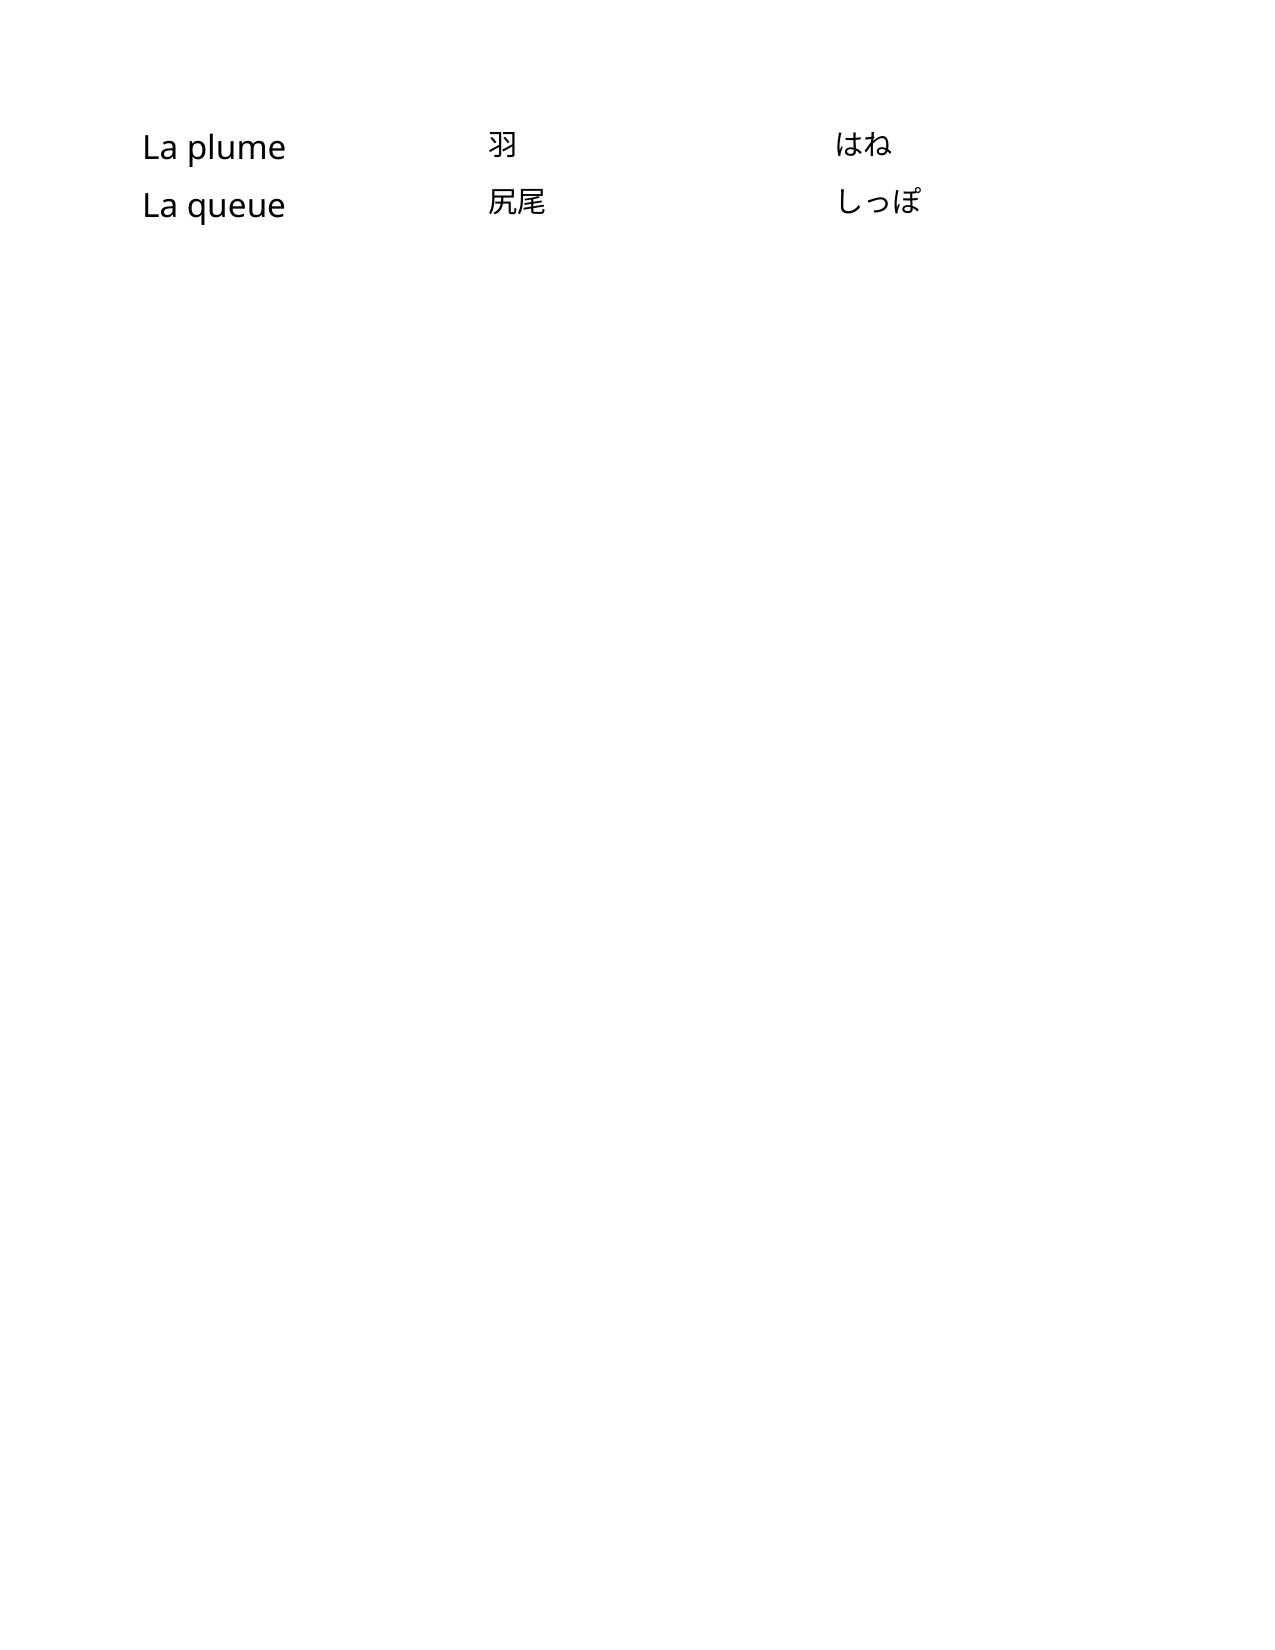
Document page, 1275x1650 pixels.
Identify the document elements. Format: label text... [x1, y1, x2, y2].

table_cell La queue [118, 175, 464, 233]
table_cell しっぽ [811, 175, 1157, 233]
table_cell はね [811, 118, 1157, 175]
table_cell La plume [118, 118, 464, 175]
table_cell 羽 [464, 118, 811, 175]
table_cell 尻尾 [464, 175, 811, 233]
